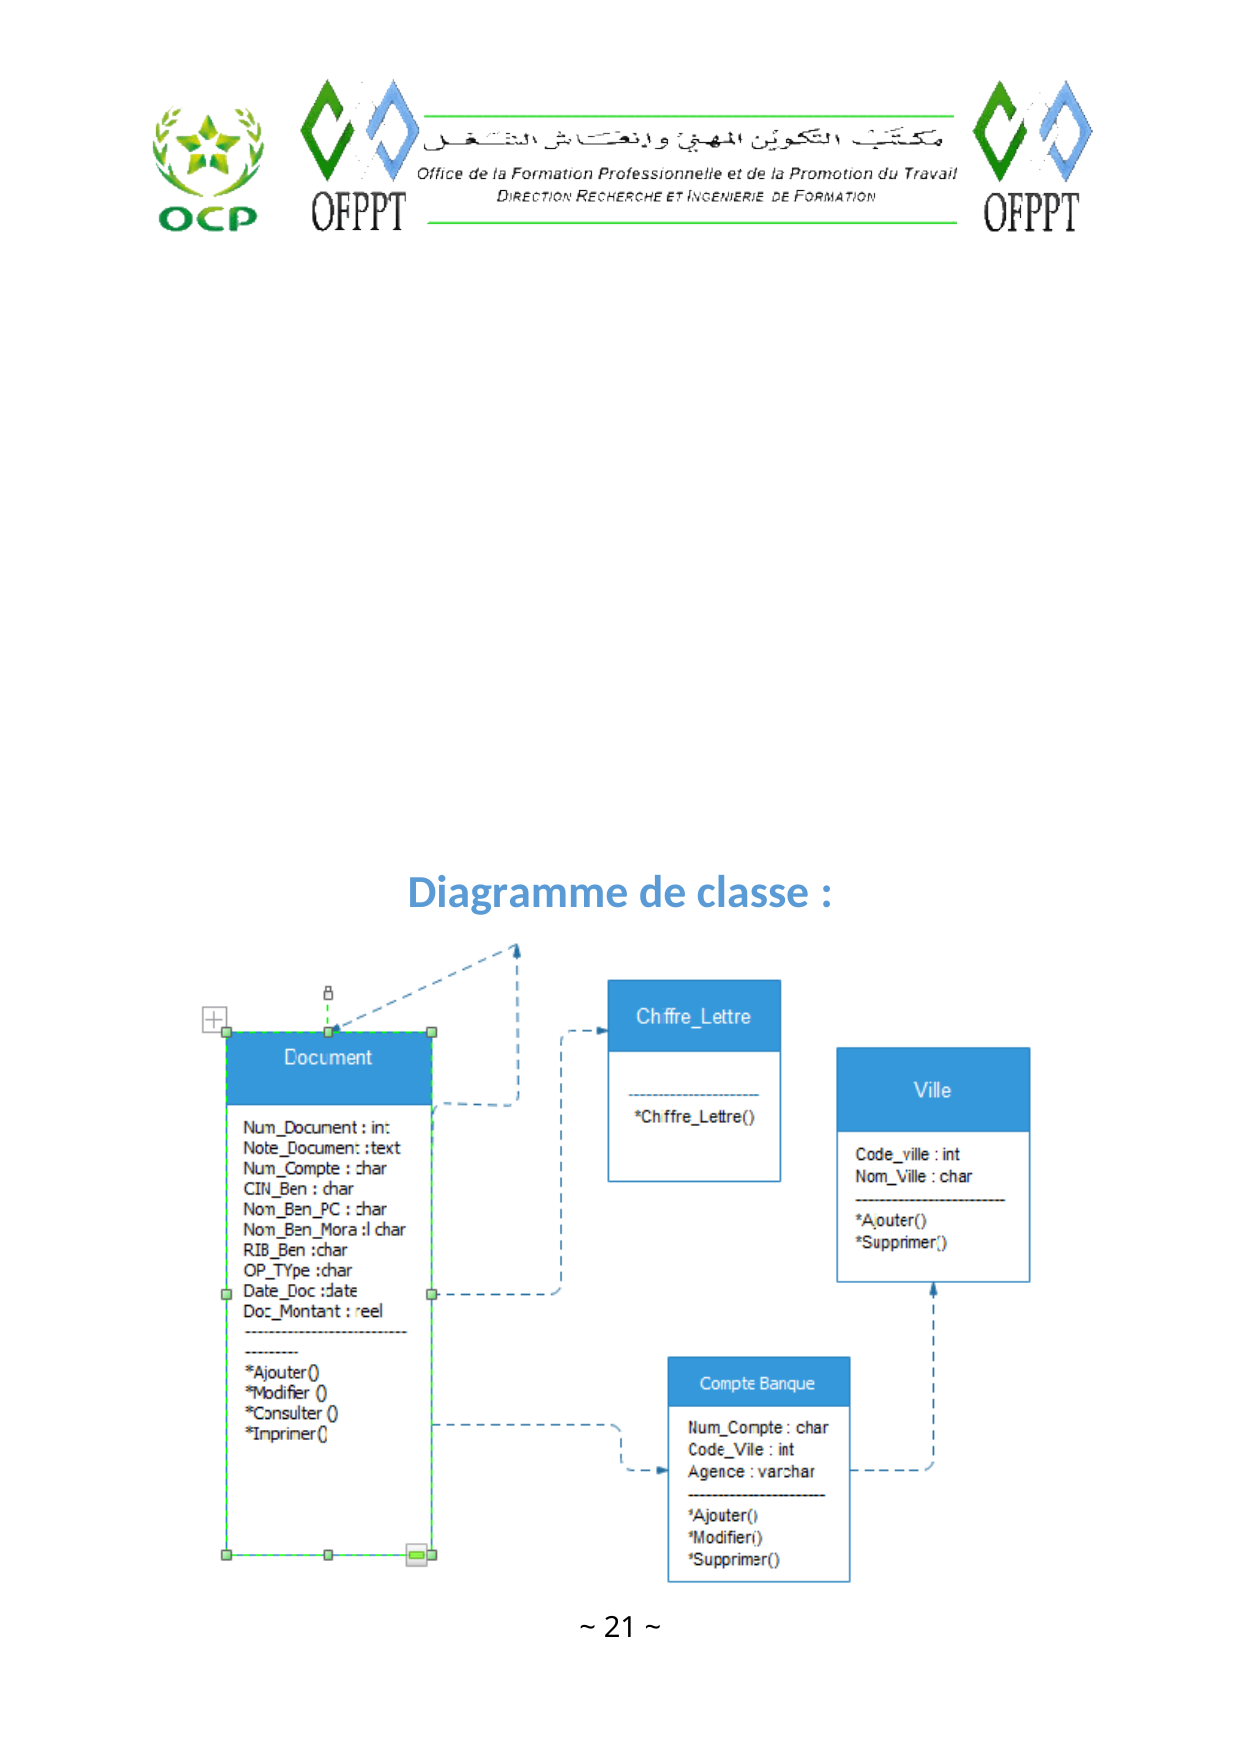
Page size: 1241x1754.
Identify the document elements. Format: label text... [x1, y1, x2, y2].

text Diagramme de classe : [148, 863, 1093, 919]
